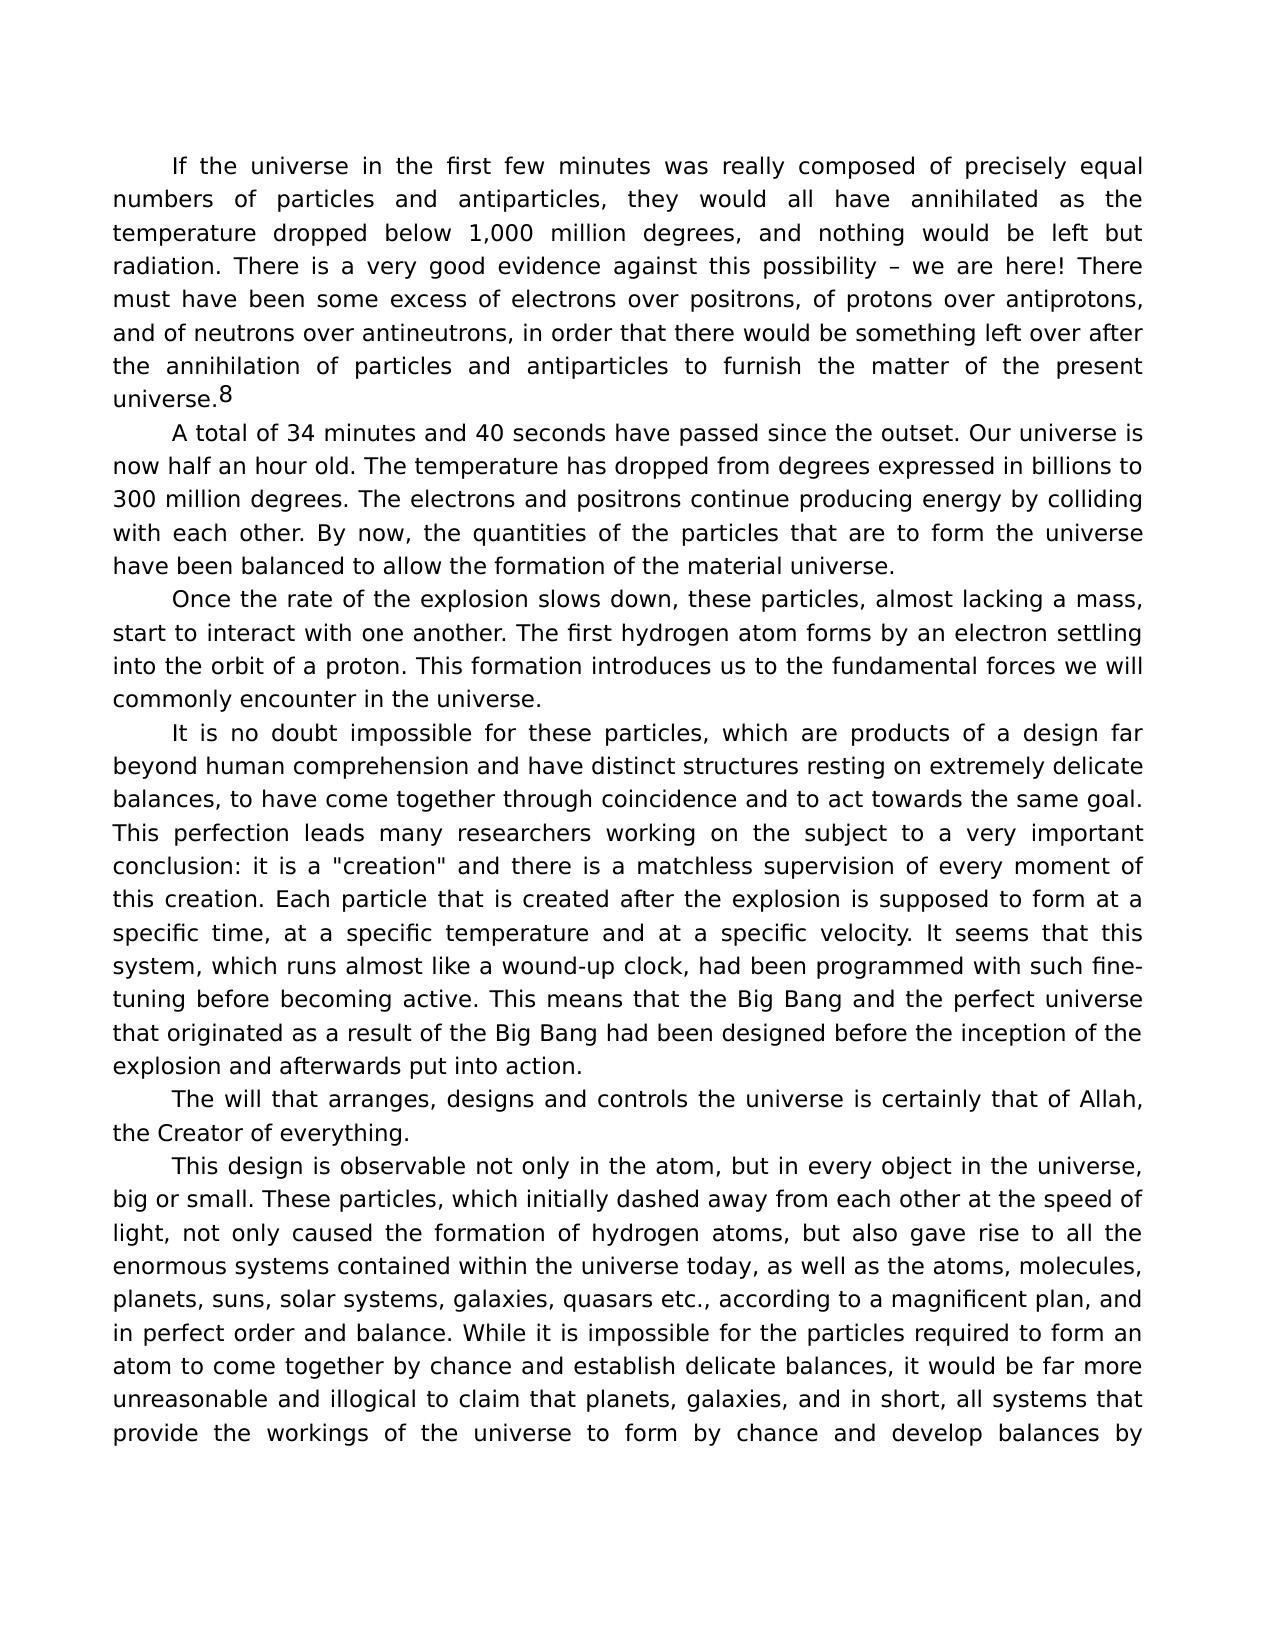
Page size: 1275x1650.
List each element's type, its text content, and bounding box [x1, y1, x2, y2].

text This design is observable not only in the atom, but in every object in the universe, big or small. These particles, which initially dashed away from each other at the speed of light, not only caused the formation of hydrogen atoms, but also gave rise to all the enormous systems contained within the universe today, as well as the atoms, molecules, planets, suns, solar systems, galaxies, quasars etc., according to a magnificent plan, and in perfect order and balance. While it is impossible for the particles required to form an atom to come together by chance and establish delicate balances, it would be far more unreasonable and illogical to claim that planets, galaxies, and in short, all systems that provide the workings of the universe to form by chance and develop balances by [112, 1148, 1145, 1448]
text The will that arranges, designs and controls the universe is certainly that of Allah, the Creator of everything. [112, 1081, 1145, 1148]
text A total of 34 minutes and 40 seconds have passed since the outset. Our universe is now half an hour old. The temperature has dropped from degrees expressed in billions to 300 million degrees. The electrons and positrons continue producing energy by colliding with each other. By now, the quantities of the particles that are to form the universe have been balanced to allow the formation of the material universe. [112, 414, 1145, 581]
text Once the rate of the explosion slows down, these particles, almost lacking a mass, start to interact with one another. The first hydrogen atom forms by an electron settling into the orbit of a proton. This formation introduces us to the fundamental forces we will commonly encounter in the universe. [112, 581, 1145, 714]
text It is no doubt impossible for these particles, which are products of a design far beyond human comprehension and have distinct structures resting on extremely delicate balances, to have come together through coincidence and to act towards the same goal. This perfection leads many researchers working on the subject to a very important conclusion: it is a "creation" and there is a matchless supervision of every moment of this creation. Each particle that is created after the explosion is supposed to form at a specific time, at a specific temperature and at a specific velocity. It seems that this system, which runs almost like a wound-up clock, had been programmed with such fine-tuning before becoming active. This means that the Big Bang and the perfect universe that originated as a result of the Big Bang had been designed before the inception of the explosion and afterwards put into action. [112, 714, 1145, 1081]
text If the universe in the first few minutes was really composed of precisely equal numbers of particles and antiparticles, they would all have annihilated as the temperature dropped below 1,000 million degrees, and nothing would be left but radiation. There is a very good evidence against this possibility – we are here! There must have been some excess of electrons over positrons, of protons over antiprotons, and of neutrons over antineutrons, in order that there would be something left over after the annihilation of particles and antiparticles to furnish the matter of the present universe.8 [112, 148, 1145, 414]
